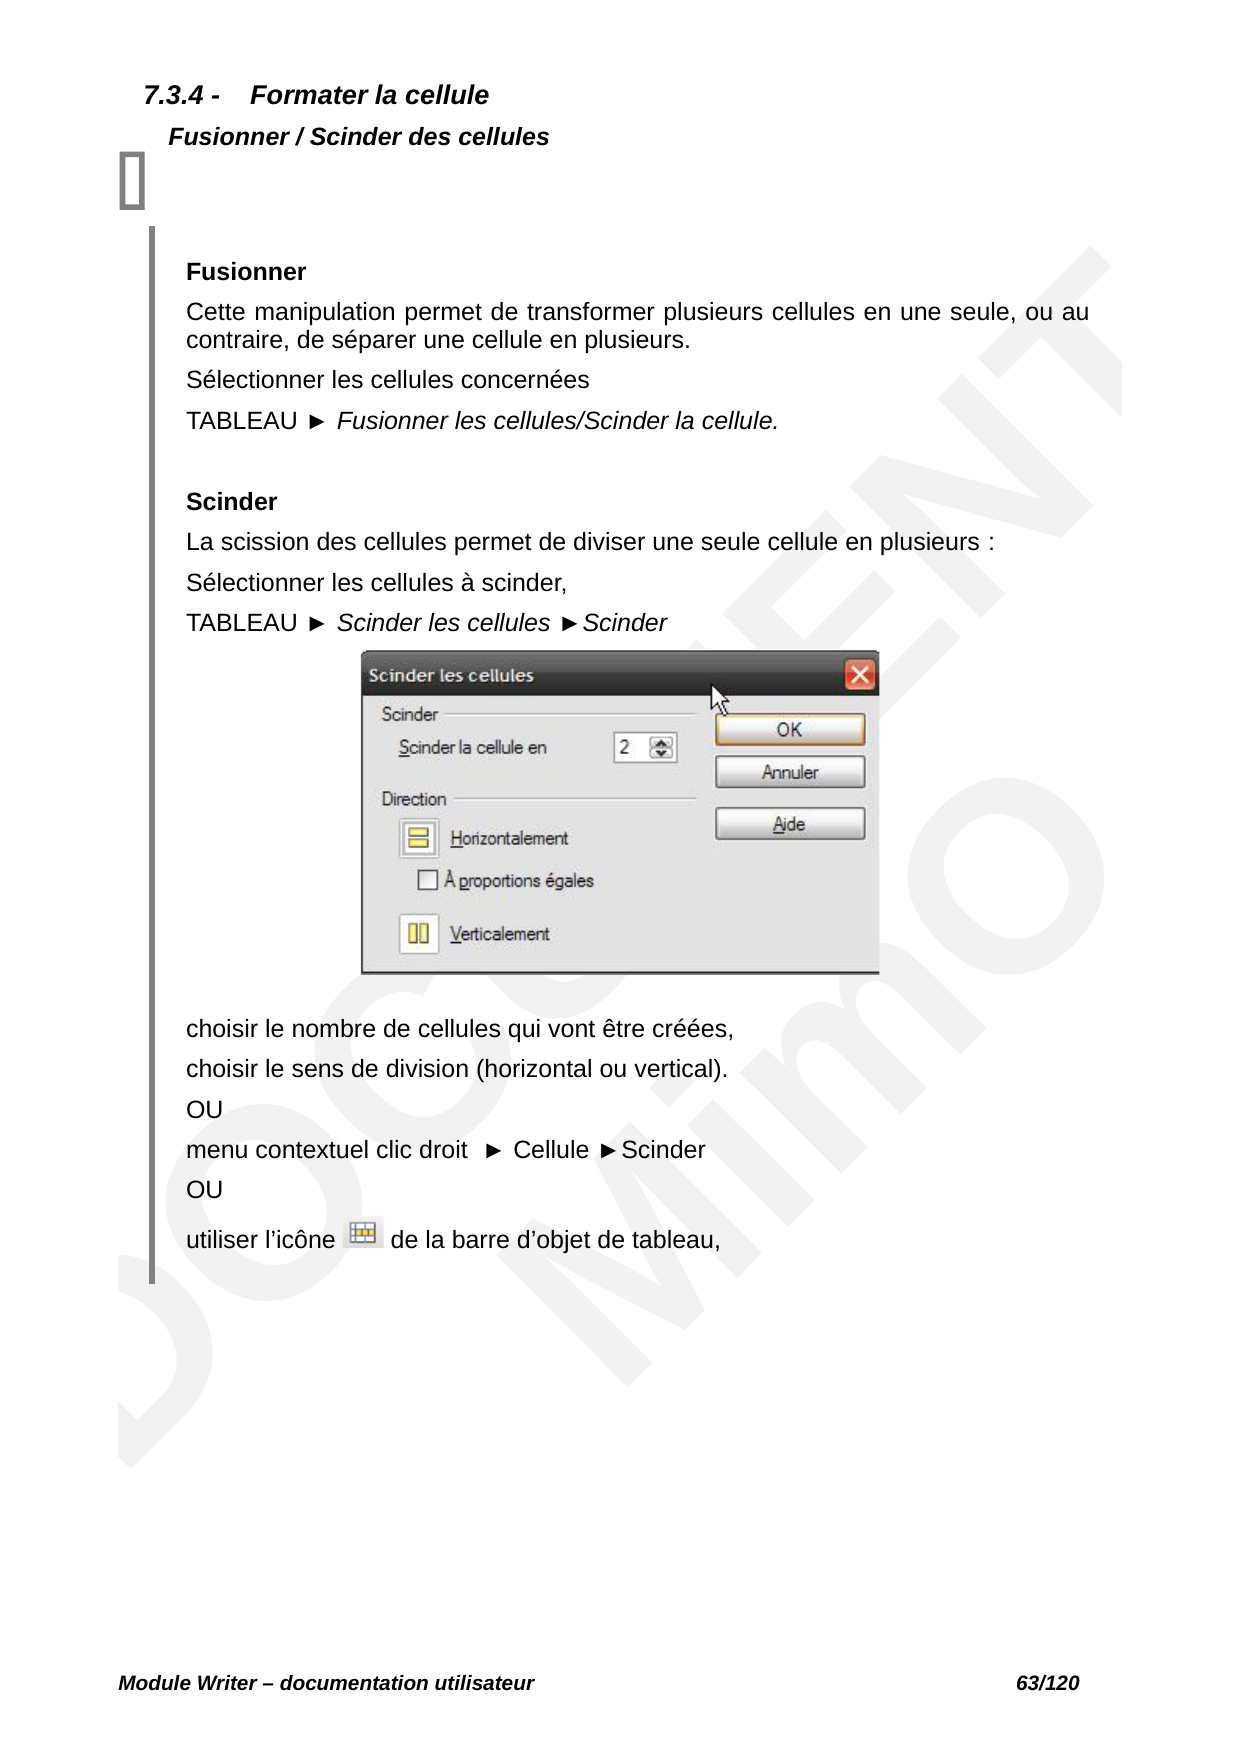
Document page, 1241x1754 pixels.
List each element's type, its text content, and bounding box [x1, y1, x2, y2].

text 8 [118, 151, 1122, 226]
text TABLEAU ► Scinder les cellules ►Scinder [155, 578, 1122, 637]
text TABLEAU ► Fusionner les cellules/Scinder la cellule. [155, 376, 1122, 435]
text Sélectionner les cellules à scinder, [155, 537, 1122, 578]
text Cette manipulation permet de transformer plusieurs cellules en une seule, ou au contraire, de séparer une cellule en plusieurs. [155, 267, 1122, 335]
subtitle La scission des cellules permet de diviser une seule cellule en plusieurs : [155, 497, 1122, 537]
text choisir le sens de division (horizontal ou vertical). [155, 1024, 1122, 1064]
text menu contextuel clic droit ► Cellule ►Scinder [155, 1105, 1122, 1145]
picture [360, 649, 880, 975]
text OU [155, 1064, 1122, 1105]
text choisir le nombre de cellules qui vont être créées, [155, 983, 1122, 1024]
text Sélectionner les cellules concernées [155, 335, 1122, 376]
subtitle Fusionner / Scinder des cellules [168, 123, 1122, 151]
text utiliser l’icône de la barre d’objet de tableau, [155, 1186, 1122, 1284]
text Scinder [155, 456, 1122, 497]
text OU [155, 1145, 1122, 1186]
picture [342, 1216, 384, 1248]
text Fusionner [155, 226, 1122, 267]
subtitle Formater la cellule [143, 80, 1122, 110]
